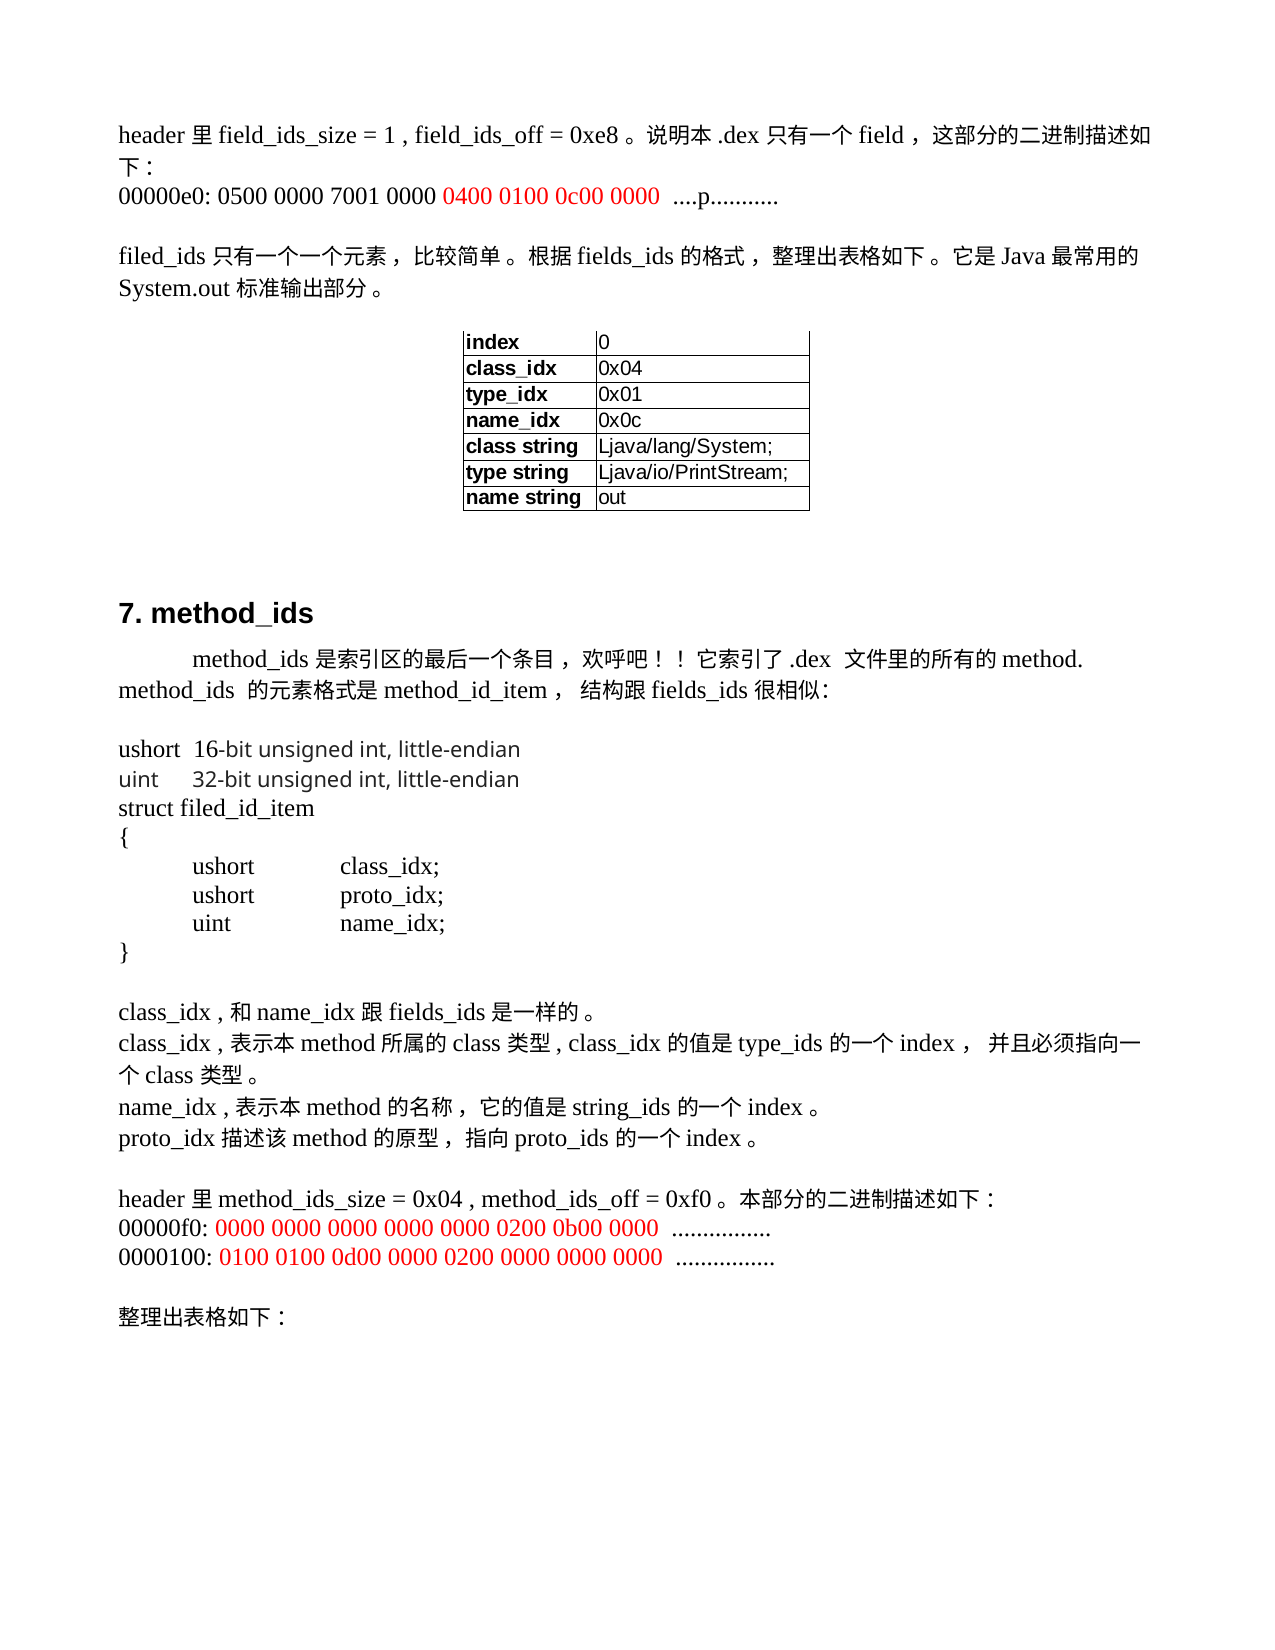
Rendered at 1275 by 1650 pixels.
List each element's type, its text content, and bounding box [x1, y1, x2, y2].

text ushort class_idx; [118, 851, 1157, 880]
text header 里 field_ids_size = 1 , field_ids_off = 0xe8 。说明本 .dex 只有一个 field ，这部分的二进制描述如下 ： [118, 118, 1157, 181]
text struct filed_id_item [118, 793, 1157, 822]
text } [118, 937, 1157, 966]
text 00000f0: 0000 0000 0000 0000 0000 0200 0b00 0000 ................ [118, 1213, 1157, 1242]
text proto_idx 描述该 method 的原型 ，指向 proto_ids 的一个 index 。 [118, 1121, 1157, 1153]
text method_ids 的元素格式是 method_id_item ， 结构跟 fields_ids 很相似： [118, 673, 1157, 705]
text header 里 method_ids_size = 0x04 , method_ids_off = 0xf0 。本部分的二进制描述如下 ： [118, 1182, 1157, 1213]
text 整理出表格如下 ： [118, 1300, 1157, 1331]
text uint 32-bit unsigned int, little-endian [118, 764, 1157, 793]
text name_idx , 表示本 method 的名称 ，它的值是 string_ids 的一个 index 。 [118, 1090, 1157, 1121]
text class_idx , 和 name_idx 跟 fields_ids 是一样的 。 [118, 995, 1157, 1026]
text method_ids 是索引区的最后一个条目 ，欢呼吧 ！！它索引了 .dex 文件里的所有的 method. [118, 642, 1157, 673]
text filed_ids 只有一个一个元素 ，比较简单 。根据 fields_ids 的格式 ，整理出表格如下 。它是 Java 最常用的 System.out 标准输出部分 。 [118, 239, 1157, 302]
text uint name_idx; [118, 908, 1157, 937]
text 00000e0: 0500 0000 7001 0000 0400 0100 0c00 0000 ....p........... [118, 181, 1157, 210]
subtitle 7. method_ids [118, 596, 1157, 629]
text class_idx , 表示本 method 所属的 class 类型 , class_idx 的值是 type_ids 的一个 index ， 并且必须指向一个 class 类型 。 [118, 1026, 1157, 1090]
text ushort proto_idx; [118, 880, 1157, 908]
text ushort 16-bit unsigned int, little-endian [118, 734, 1157, 764]
text { [118, 822, 1157, 851]
text 0000100: 0100 0100 0d00 0000 0200 0000 0000 0000 ................ [118, 1242, 1157, 1271]
